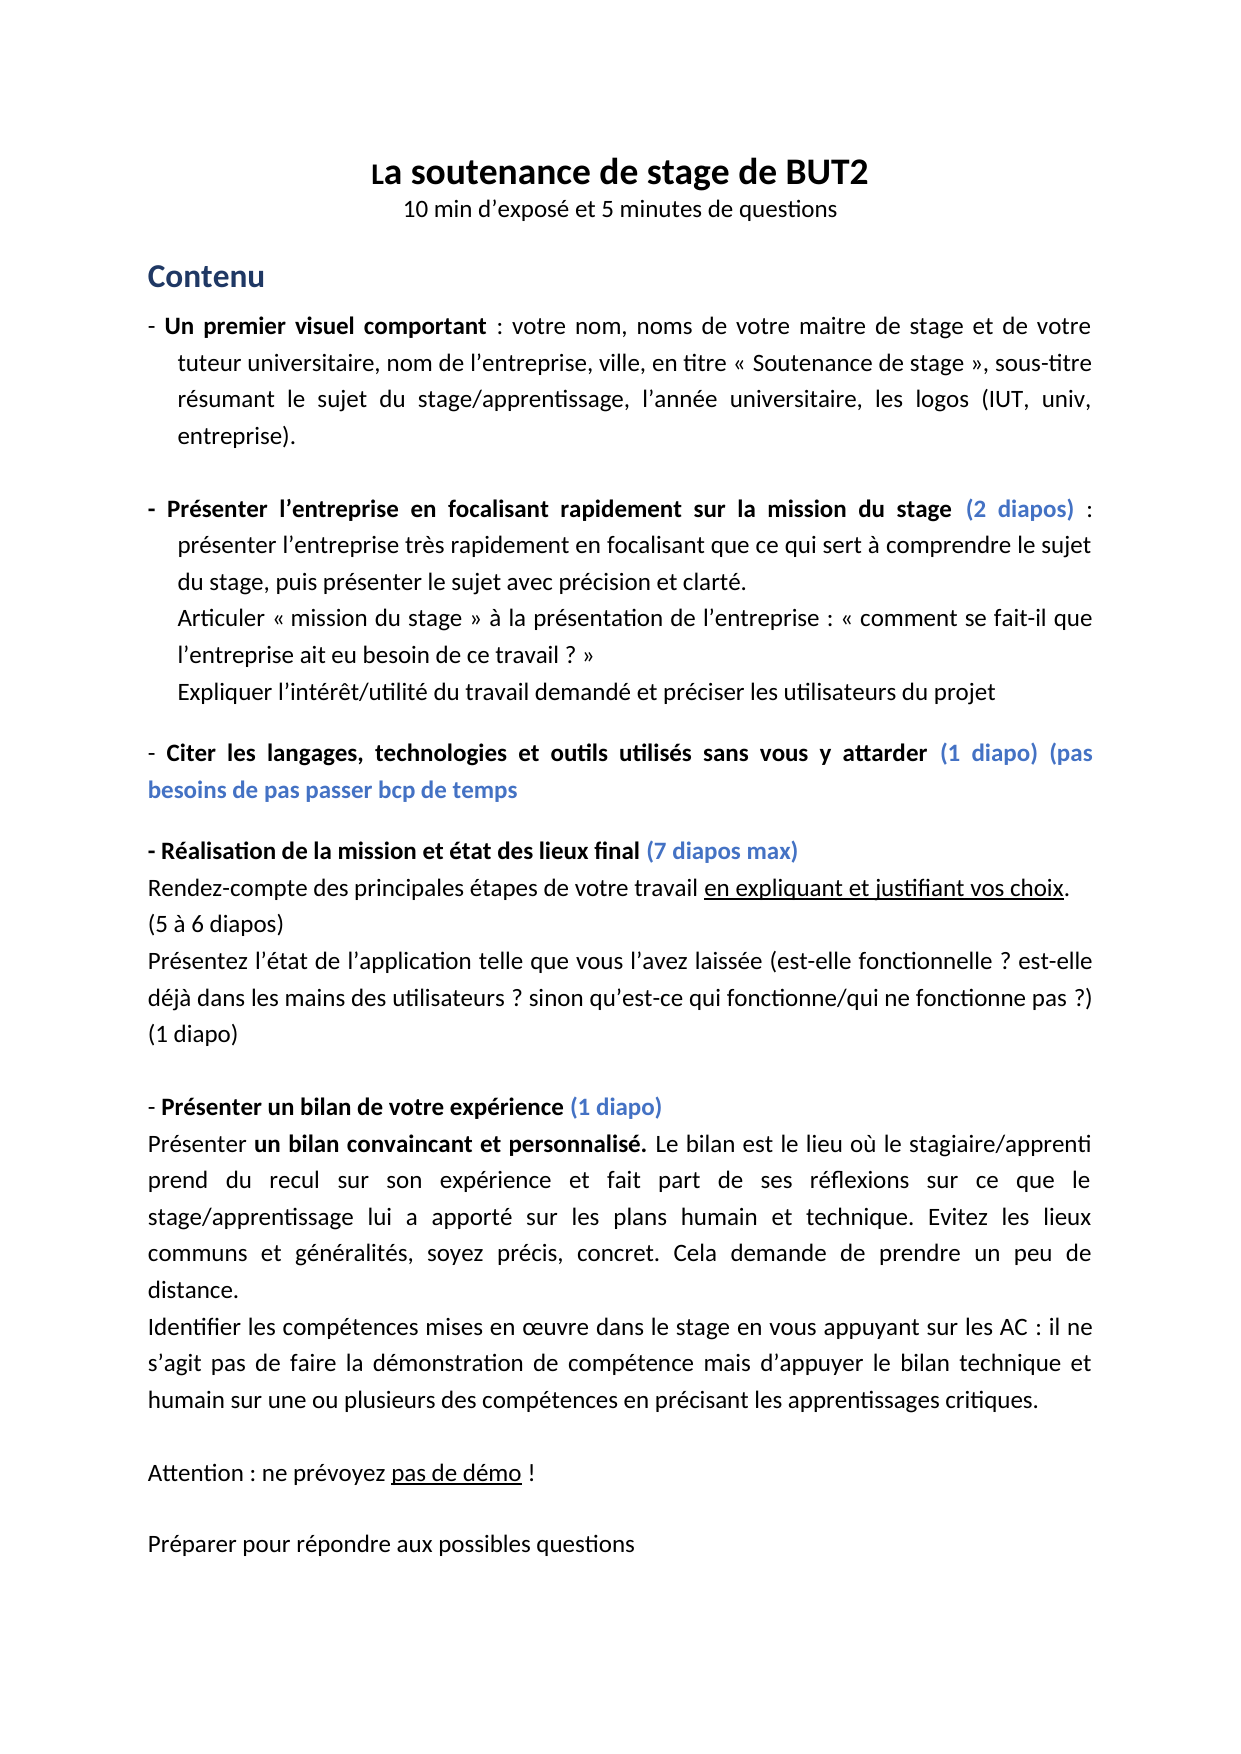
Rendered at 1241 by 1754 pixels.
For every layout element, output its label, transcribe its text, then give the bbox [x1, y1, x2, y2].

text - Citer les langages, technologies et outils utilisés sans vous y attarder (1 diapo) (pas besoins de pas passer bcp de temps [148, 737, 1093, 804]
text - Réalisation de la mission et état des lieux final (7 diapos max) [148, 835, 1093, 866]
text Présenter un bilan convaincant et personnalisé. Le bilan est le lieu où le stagiaire/apprenti prend du recul sur son expérience et fait part de ses réflexions sur ce que le stage/apprentissage lui a apporté sur les plans humain et technique. Evitez les lieux communs et généralités, soyez précis, concret. Cela demande de prendre un peu de distance. [148, 1128, 1093, 1305]
subtitle la soutenance de stage de BUT2 [148, 148, 1093, 193]
text Présentez l’état de l’application telle que vous l’avez laissée (est-elle fonctionnelle ? est-elle déjà dans les mains des utilisateurs ? sinon qu’est-ce qui fonctionne/qui ne fonctionne pas ?) (1 diapo) [148, 945, 1093, 1049]
subtitle Contenu [148, 255, 1093, 296]
text (5 à 6 diapos) [148, 908, 1093, 939]
text 10 min d’exposé et 5 minutes de questions [148, 193, 1093, 224]
text - Présenter l’entreprise en focalisant rapidement sur la mission du stage (2 diapos) : présenter l’entreprise très rapidement en focalisant que ce qui sert à comprendre le sujet du stage, puis présenter le sujet avec précision et clarté. [148, 493, 1093, 597]
text Attention : ne prévoyez pas de démo ! [148, 1457, 1093, 1487]
text Articuler « mission du stage » à la présentation de l’entreprise : « comment se fait-il que l’entreprise ait eu besoin de ce travail ? » [177, 603, 1093, 670]
text - Présenter un bilan de votre expérience (1 diapo) [148, 1091, 1093, 1122]
text Préparer pour répondre aux possibles questions [148, 1528, 1093, 1558]
text Rendez-compte des principales étapes de votre travail en expliquant et justifiant vos choix. [148, 872, 1093, 902]
text Identifier les compétences mises en œuvre dans le stage en vous appuyant sur les AC : il ne s’agit pas de faire la démonstration de compétence mais d’appuyer le bilan technique et humain sur une ou plusieurs des compétences en précisant les apprentissages critiques. [148, 1311, 1093, 1414]
text - Un premier visuel comportant : votre nom, noms de votre maitre de stage et de votre tuteur universitaire, nom de l’entreprise, ville, en titre « Soutenance de stage », sous-titre résumant le sujet du stage/apprentissage, l’année universitaire, les logos (IUT, univ, entreprise). [148, 310, 1093, 450]
text Expliquer l’intérêt/utilité du travail demandé et préciser les utilisateurs du projet [148, 676, 1093, 706]
